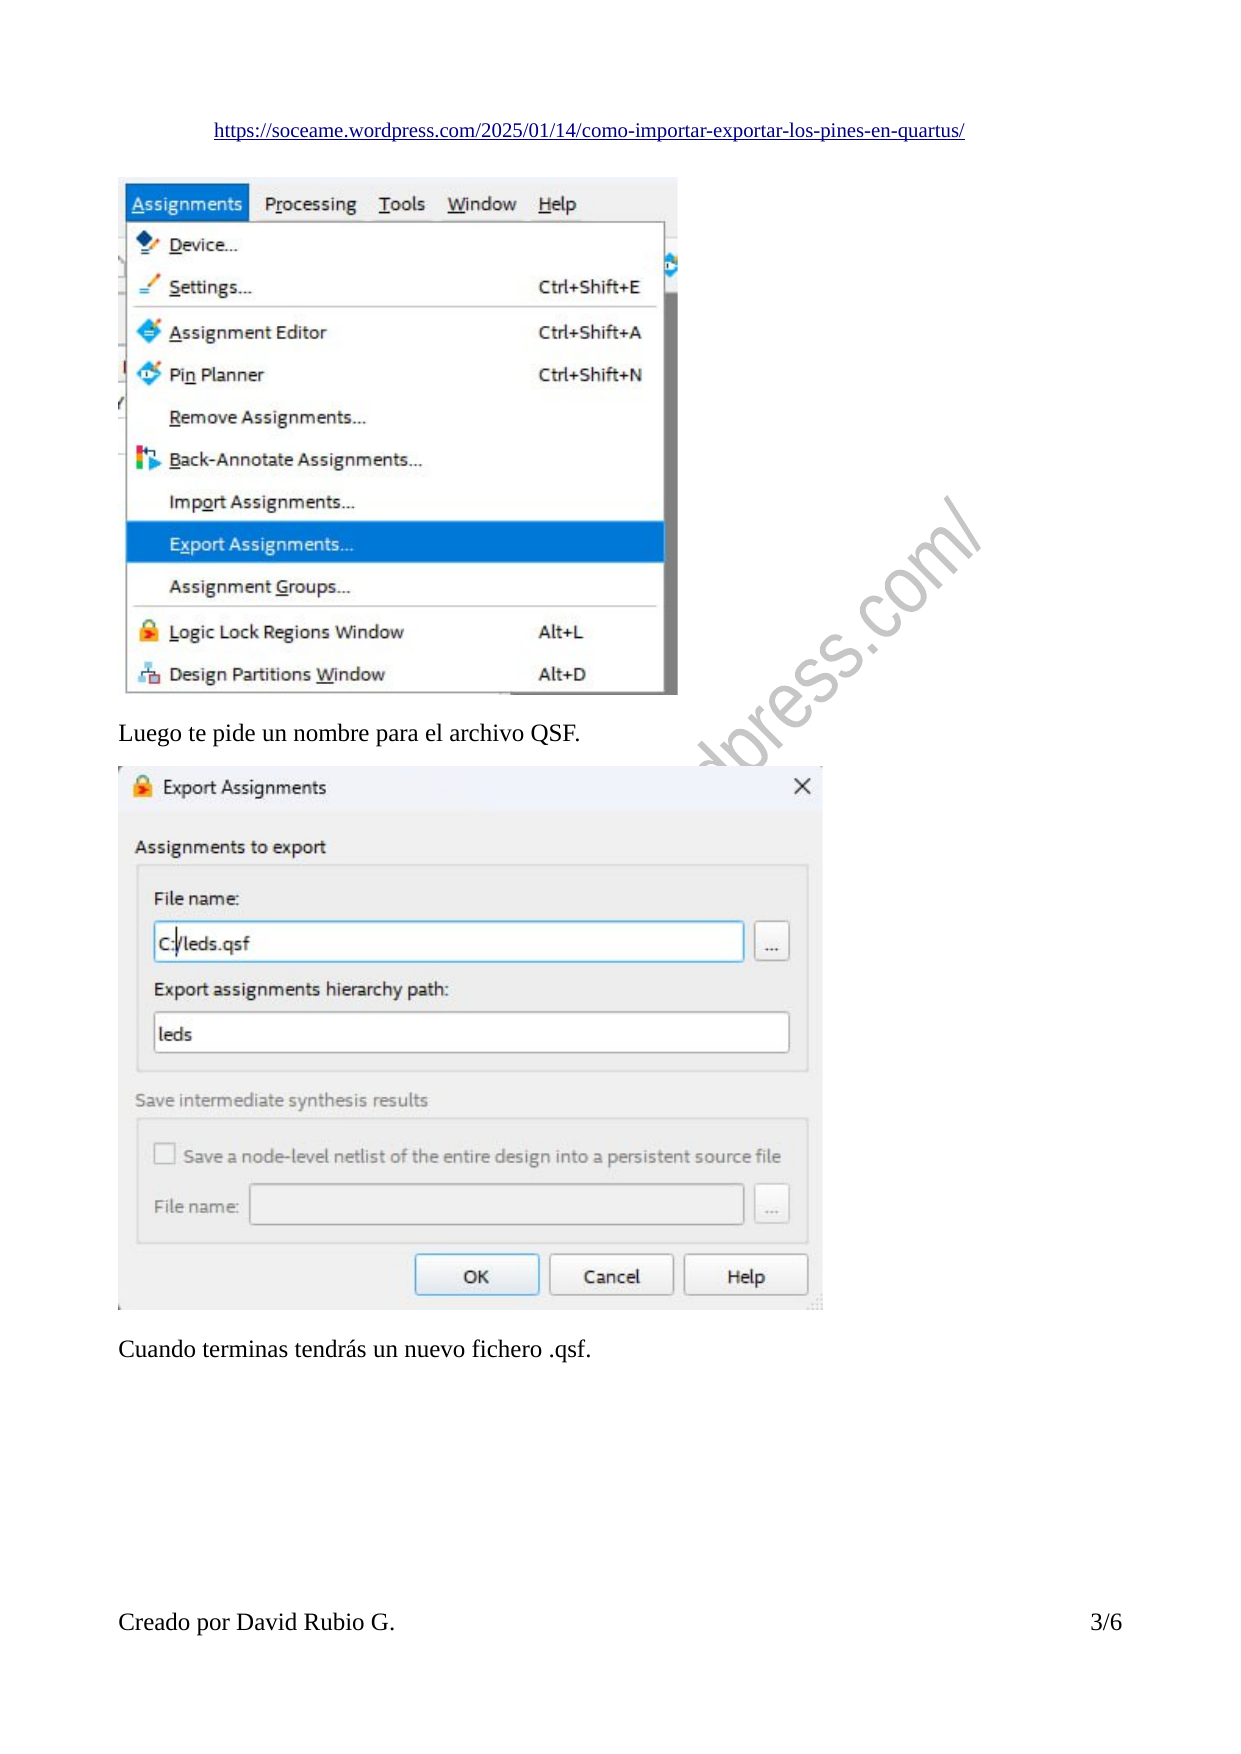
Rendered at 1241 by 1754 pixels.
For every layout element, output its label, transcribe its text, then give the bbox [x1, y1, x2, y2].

text Luego te pide un nombre para el archivo QSF. [118, 718, 775, 747]
text [761, 718, 1122, 747]
text Cuando terminas tendrás un nuevo fichero .qsf. [118, 1334, 1122, 1363]
picture [118, 177, 678, 695]
picture [118, 766, 823, 1310]
